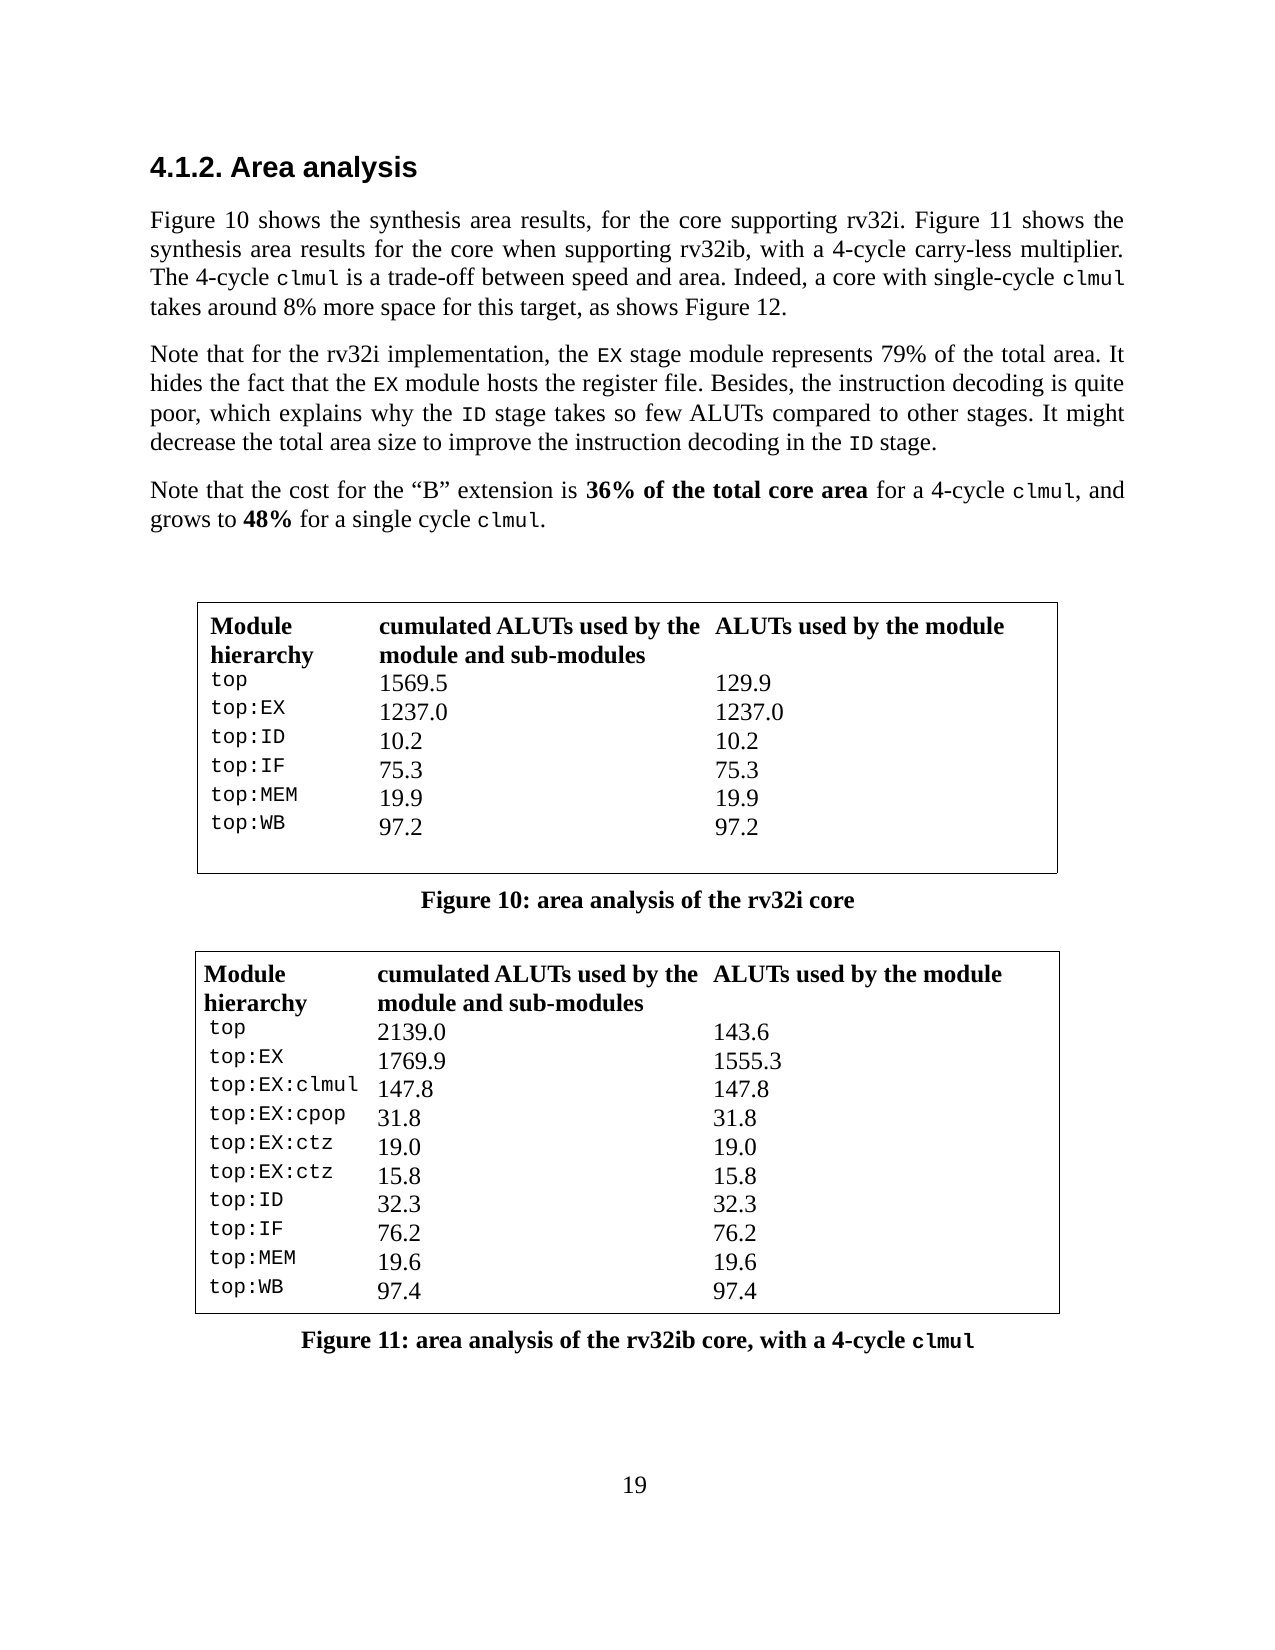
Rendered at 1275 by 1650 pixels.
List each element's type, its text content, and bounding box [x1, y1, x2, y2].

table_cell 97.2 [375, 812, 710, 841]
table_cell 75.3 [375, 755, 710, 783]
table_cell top:IF [206, 755, 374, 783]
table_cell top:ID [206, 726, 374, 755]
table_cell 10.2 [375, 726, 710, 755]
table_cell 76.2 [373, 1218, 708, 1247]
table_header Module hierarchy [204, 960, 372, 1017]
table_cell top:EX:cpop [204, 1103, 372, 1132]
table_header Module hierarchy [206, 611, 374, 668]
table_cell top:EX:ctz [204, 1132, 372, 1161]
table_cell top [204, 1017, 372, 1046]
table_cell 19.9 [375, 784, 710, 812]
table_cell 32.3 [709, 1190, 1051, 1218]
text Note that for the rv32i implementation, the EX stage module represents 79% of the total area. It hides the fact that the EX module hosts the register file. Besides, the instruction decoding is quite poor, which explains why the ID stage takes so few ALUTs compared to other stages. It might decrease the total area size to improve the instruction decoding in the ID stage. [150, 339, 1125, 457]
table_cell 75.3 [710, 755, 1048, 783]
table_header cumulated ALUTs used by the module and sub-modules [373, 960, 708, 1017]
text Figure 10 shows the synthesis area results, for the core supporting rv32i. Figure 11 shows the synthesis area results for the core when supporting rv32ib, with a 4-cycle carry-less multiplier. The 4-cycle clmul is a trade-off between speed and area. Indeed, a core with single-cycle clmul takes around 8% more space for this target, as shows Figure 12. [150, 205, 1125, 321]
table_cell top:EX:ctz [204, 1161, 372, 1189]
table_cell 97.2 [710, 812, 1048, 841]
table_cell 19.6 [373, 1247, 708, 1276]
text Figure 10: area analysis of the rv32i core [150, 599, 1125, 913]
table_cell 1237.0 [710, 697, 1048, 726]
table_cell top:EX [206, 697, 374, 726]
table_cell 97.4 [709, 1276, 1051, 1304]
table_cell 147.8 [709, 1075, 1051, 1103]
table_cell top:WB [204, 1276, 372, 1304]
table_cell 15.8 [373, 1161, 708, 1189]
table_cell 15.8 [709, 1161, 1051, 1189]
table_cell top:WB [206, 812, 374, 841]
table_cell 31.8 [373, 1103, 708, 1132]
table_cell top:MEM [206, 784, 374, 812]
table_cell top:MEM [204, 1247, 372, 1276]
table_cell 129.9 [710, 669, 1048, 697]
table_cell 97.4 [373, 1276, 708, 1304]
table_cell 76.2 [709, 1218, 1051, 1247]
table_cell top:EX [204, 1046, 372, 1074]
table_header ALUTs used by the module [710, 611, 1048, 668]
table_cell 32.3 [373, 1190, 708, 1218]
table_cell 2139.0 [373, 1017, 708, 1046]
table_cell 19.6 [709, 1247, 1051, 1276]
text Figure 11: area analysis of the rv32ib core, with a 4-cycle clmul [150, 931, 1125, 1355]
table_cell 10.2 [710, 726, 1048, 755]
table_cell 31.8 [709, 1103, 1051, 1132]
table_cell top [206, 669, 374, 697]
table_cell 19.0 [373, 1132, 708, 1161]
table_cell 147.8 [373, 1075, 708, 1103]
text Note that the cost for the “B” extension is 36% of the total core area for a 4-cycle clmul, and grows to 48% for a single cycle clmul. [150, 475, 1125, 534]
table_header ALUTs used by the module [709, 960, 1051, 1017]
table_header cumulated ALUTs used by the module and sub-modules [375, 611, 710, 668]
table_cell 1769.9 [373, 1046, 708, 1074]
table_cell 143.6 [709, 1017, 1051, 1046]
table_cell top:EX:clmul [204, 1075, 372, 1103]
table_cell top:ID [204, 1190, 372, 1218]
subtitle 4.1.2. Area analysis [150, 150, 1125, 183]
table_cell 1237.0 [375, 697, 710, 726]
table_cell top:IF [204, 1218, 372, 1247]
table_cell 19.0 [709, 1132, 1051, 1161]
table_cell 1555.3 [709, 1046, 1051, 1074]
table_cell 19.9 [710, 784, 1048, 812]
table_cell 1569.5 [375, 669, 710, 697]
